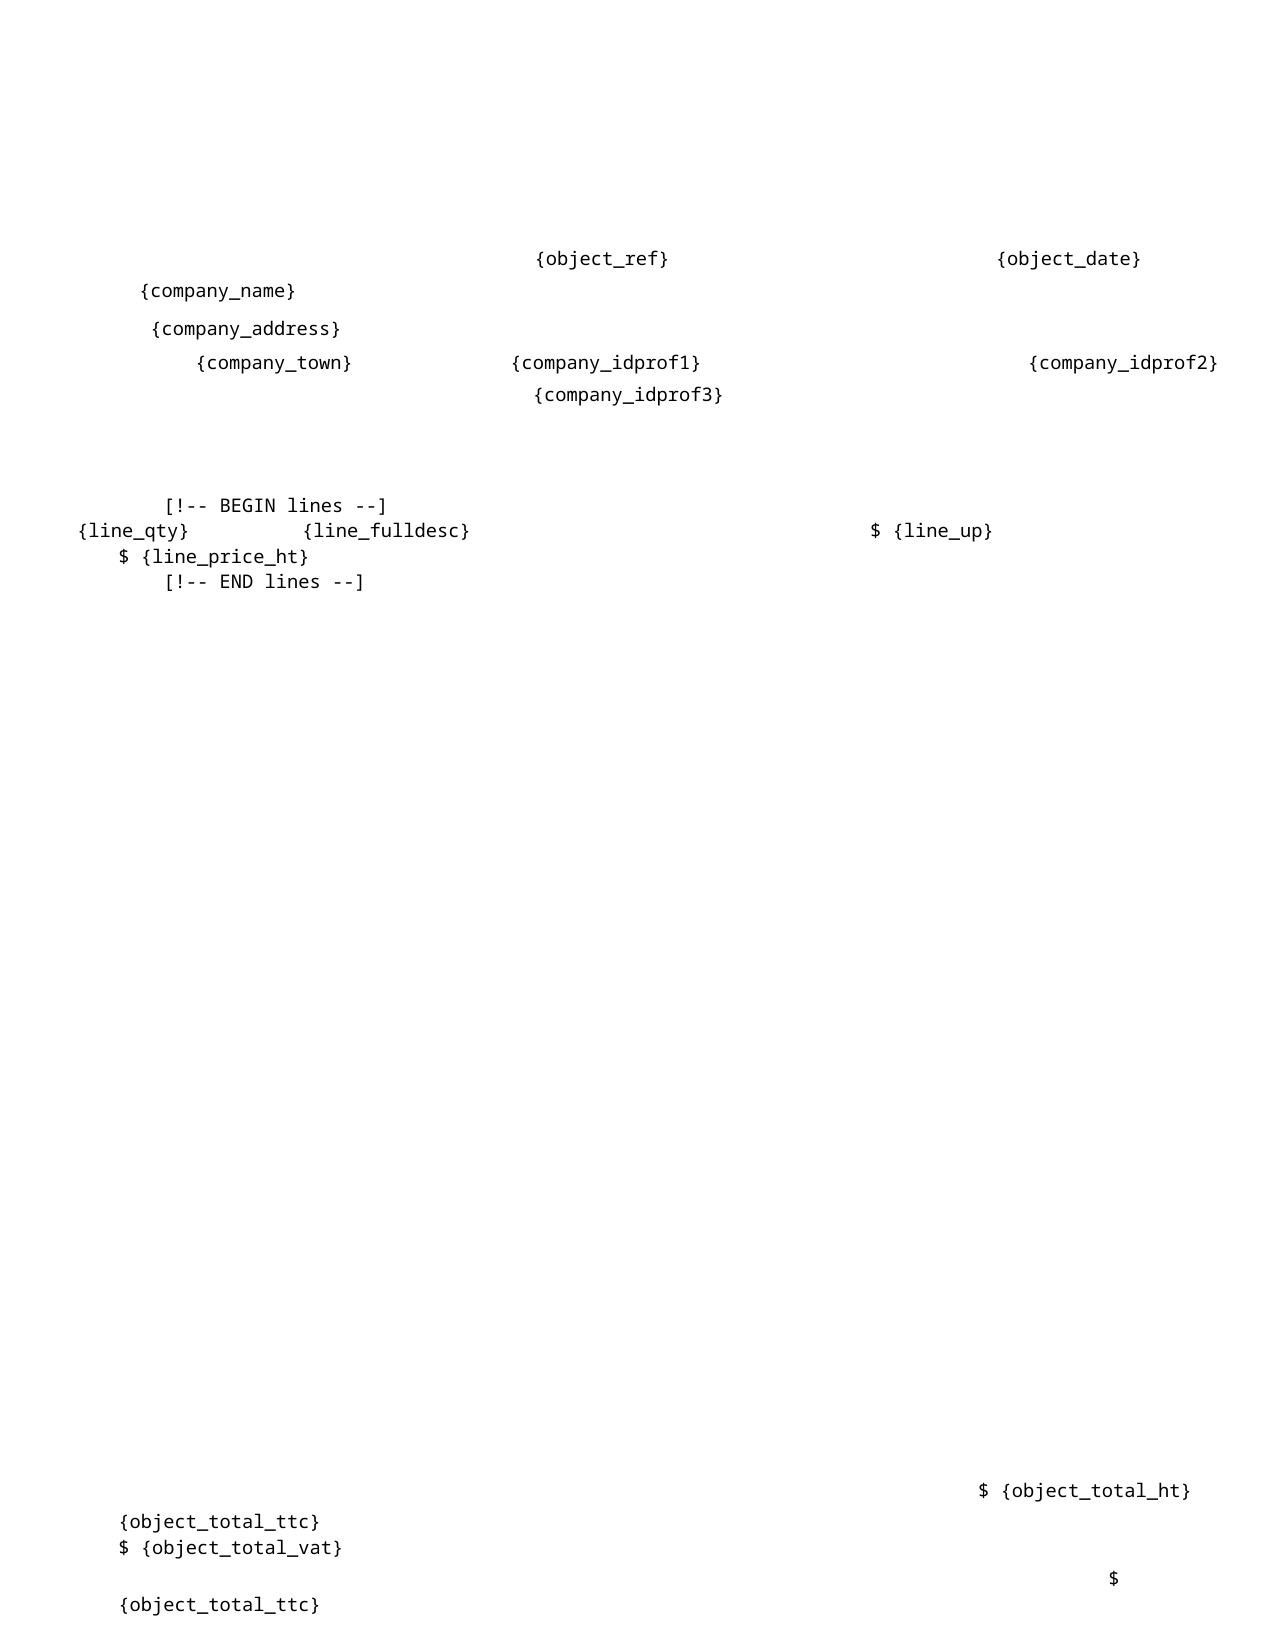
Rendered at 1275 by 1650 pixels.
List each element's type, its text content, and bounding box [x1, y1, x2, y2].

text $ {object_total_ht} [118, 1477, 1252, 1503]
text [!-- END lines --] [118, 569, 1252, 594]
text {company_idprof3} [71, 381, 1252, 407]
text {line_qty} {line_fulldesc} $ {line_up} $ {line_price_ht} [43, 518, 1252, 569]
text {company_address} [71, 315, 1252, 340]
text $ {object_total_ttc} [118, 1566, 1252, 1617]
text {company_name} [71, 277, 1252, 303]
text {object_total_ttc} $ {object_total_vat} [118, 1509, 1252, 1560]
text {company_town} {company_idprof1} {company_idprof2} [71, 349, 1252, 375]
text {object_ref} {object_date} [118, 246, 1252, 271]
text [!-- BEGIN lines --] [118, 492, 1252, 518]
